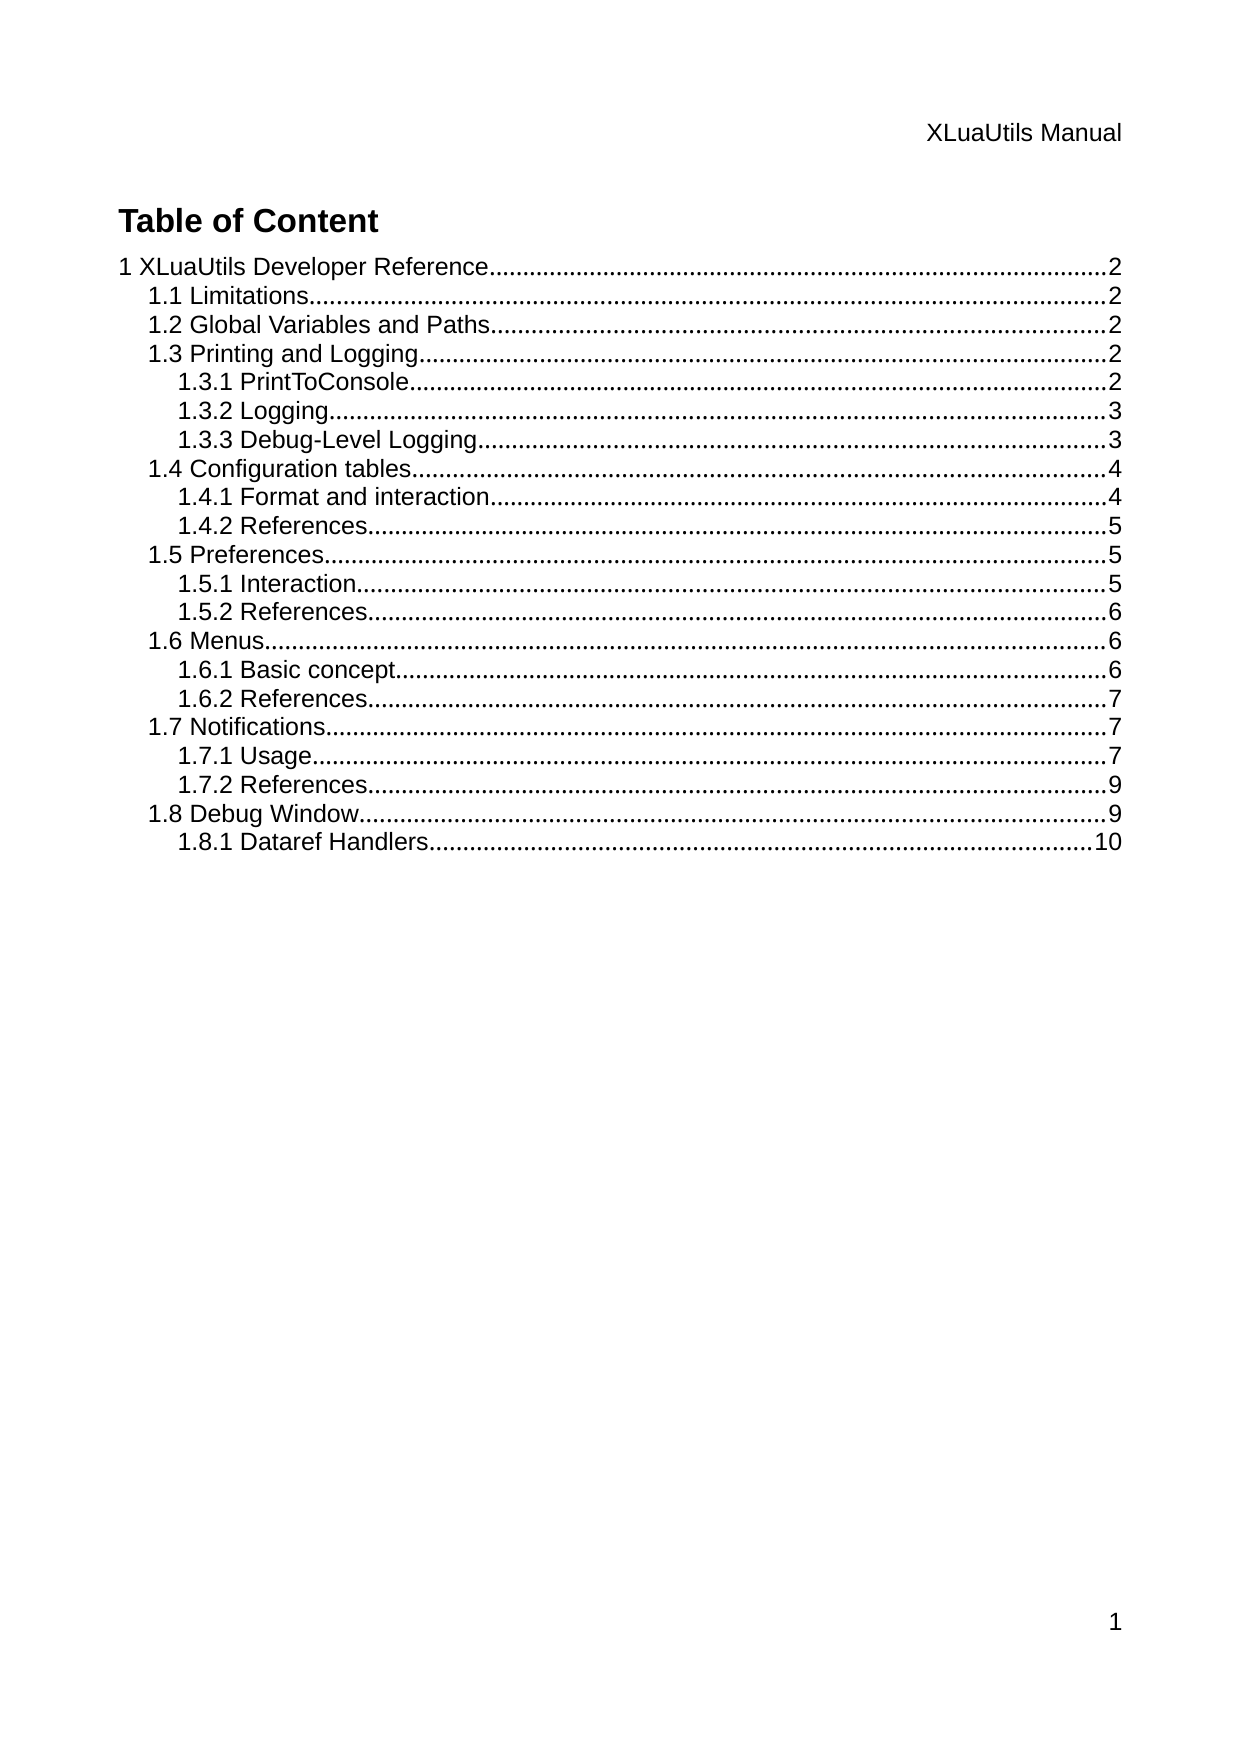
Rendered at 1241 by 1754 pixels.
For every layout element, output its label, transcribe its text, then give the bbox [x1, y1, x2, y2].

text 1.6 Menus 6 [148, 626, 1122, 655]
text 1.6.2 References 7 [177, 683, 1122, 712]
text 1.7 Notifications 7 [148, 712, 1122, 741]
text 1.5.1 Interaction 5 [177, 568, 1122, 597]
text 1.3.3 Debug-Level Logging 3 [177, 425, 1122, 453]
subtitle Table of Content [118, 201, 1122, 240]
text 1.4.2 References 5 [177, 511, 1122, 540]
text 1.3.1 PrintToConsole 2 [177, 367, 1122, 396]
text 1.4.1 Format and interaction 4 [177, 482, 1122, 511]
text 1.7.2 References 9 [177, 770, 1122, 798]
text 1.2 Global Variables and Paths 2 [148, 310, 1122, 338]
text 1.3.2 Logging 3 [177, 396, 1122, 425]
text 1.8.1 Dataref Handlers 10 [177, 827, 1122, 856]
text 1.1 Limitations 2 [148, 281, 1122, 310]
text 1.3 Printing and Logging 2 [148, 338, 1122, 367]
text 1.6.1 Basic concept 6 [177, 655, 1122, 683]
text 1.8 Debug Window 9 [148, 798, 1122, 827]
text 1.5.2 References 6 [177, 597, 1122, 626]
text 1.7.1 Usage 7 [177, 741, 1122, 770]
text 1.4 Configuration tables 4 [148, 453, 1122, 482]
text 1.5 Preferences 5 [148, 540, 1122, 568]
text 1 XLuaUtils Developer Reference 2 [118, 252, 1122, 281]
